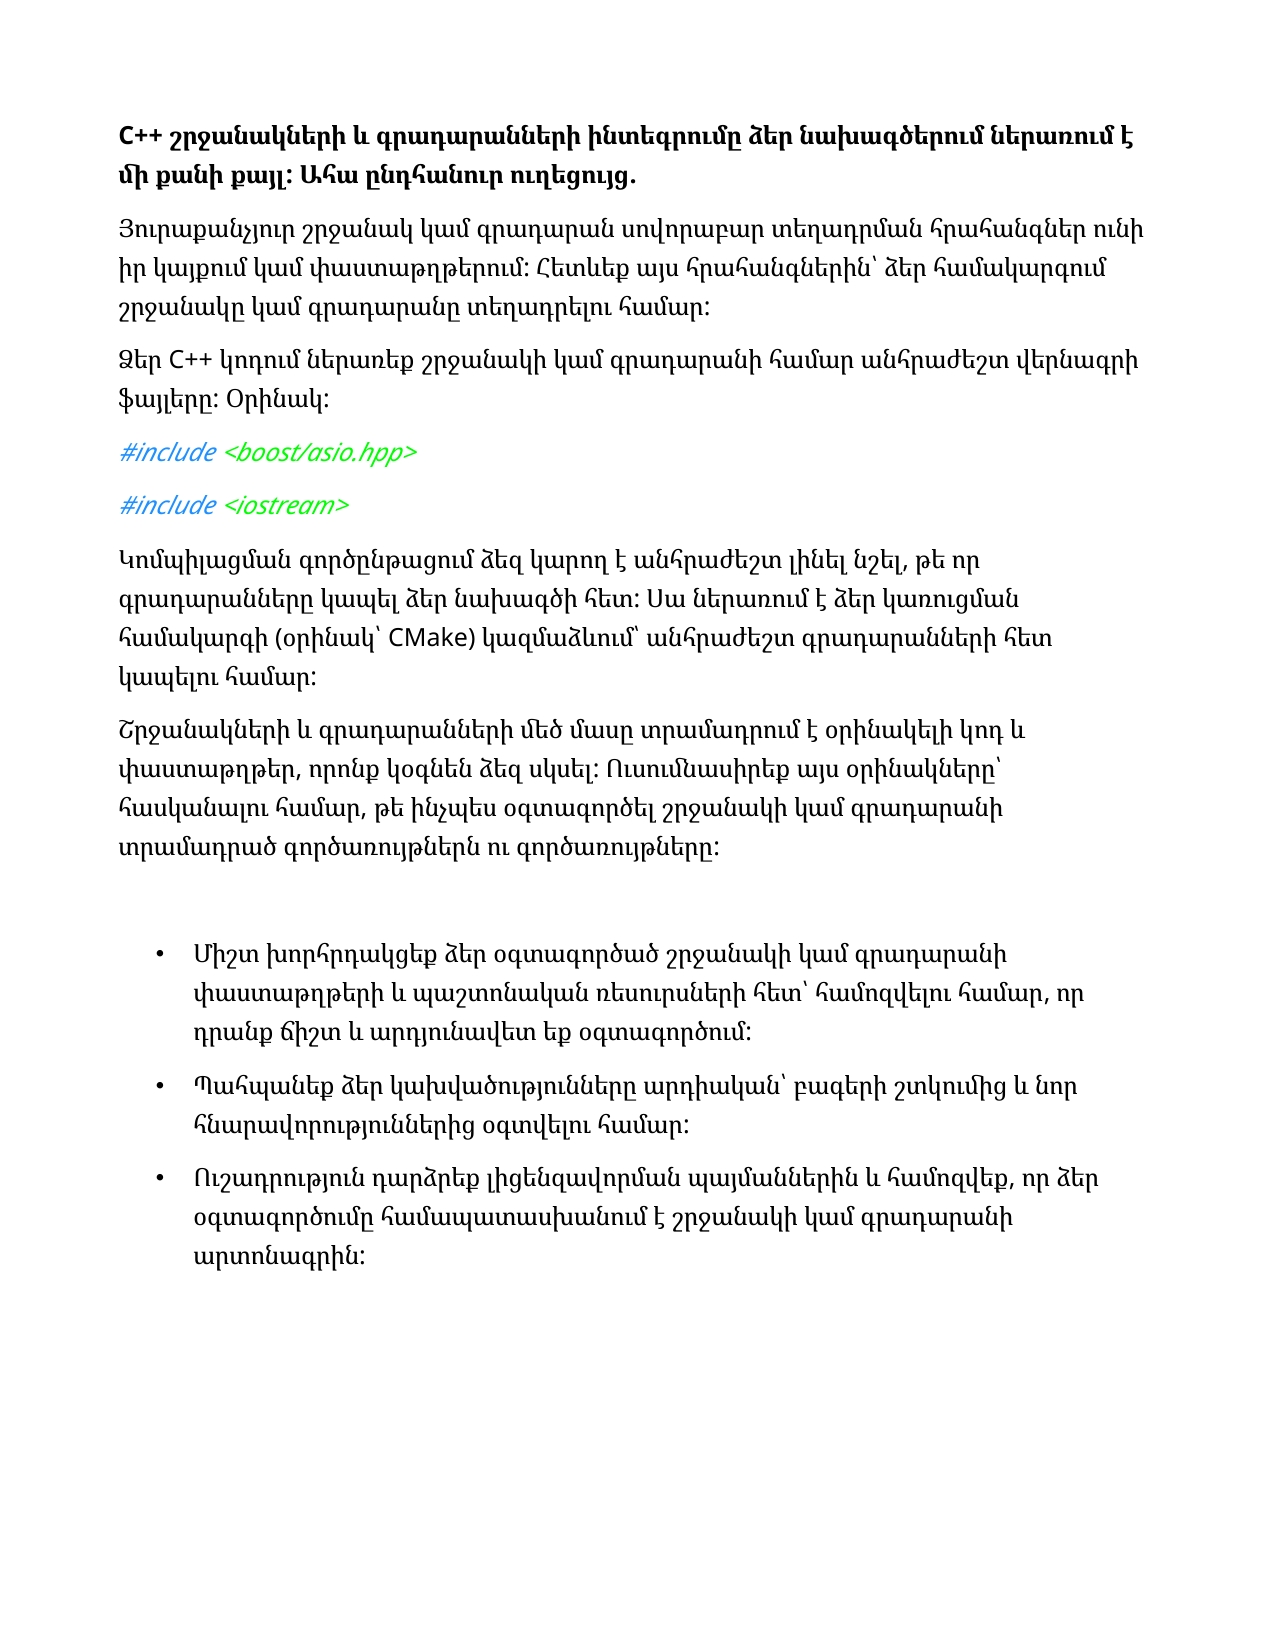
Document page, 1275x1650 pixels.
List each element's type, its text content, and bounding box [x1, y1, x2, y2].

text Յուրաքանչյուր շրջանակ կամ գրադարան սովորաբար տեղադրման հրահանգներ ունի իր կայքում կամ փաստաթղթերում: Հետևեք այս հրահանգներին՝ ձեր համակարգում շրջանակը կամ գրադարանը տեղադրելու համար: [118, 211, 1157, 322]
text Կոմպիլացման գործընթացում ձեզ կարող է անհրաժեշտ լինել նշել, թե որ գրադարանները կապել ձեր նախագծի հետ: Սա ներառում է ձեր կառուցման համակարգի (օրինակ՝ CMake) կազմաձևում՝ անհրաժեշտ գրադարանների հետ կապելու համար: [118, 542, 1157, 692]
text C++ շրջանակների և գրադարանների ինտեգրումը ձեր նախագծերում ներառում է մի քանի քայլ: Ահա ընդհանուր ուղեցույց. [118, 118, 1157, 191]
list Պահպանեք ձեր կախվածությունները արդիական՝ բագերի շտկումից և նոր հնարավորություններից օգտվելու համար: [156, 1067, 1157, 1140]
text Շրջանակների և գրադարանների մեծ մասը տրամադրում է օրինակելի կոդ և փաստաթղթեր, որոնք կօգնեն ձեզ սկսել: Ուսումնասիրեք այս օրինակները՝ հասկանալու համար, թե ինչպես օգտագործել շրջանակի կամ գրադարանի տրամադրած գործառույթներն ու գործառույթները: [118, 712, 1157, 863]
text #include <boost/asio.hpp> [118, 434, 1157, 468]
text #include <iostream> [118, 488, 1157, 522]
text Ձեր C++ կոդում ներառեք շրջանակի կամ գրադարանի համար անհրաժեշտ վերնագրի ֆայլերը: Օրինակ: [118, 342, 1157, 415]
list Ուշադրություն դարձրեք լիցենզավորման պայմաններին և համոզվեք, որ ձեր օգտագործումը համապատասխանում է շրջանակի կամ գրադարանի արտոնագրին: [156, 1160, 1157, 1272]
list Միշտ խորհրդակցեք ձեր օգտագործած շրջանակի կամ գրադարանի փաստաթղթերի և պաշտոնական ռեսուրսների հետ՝ համոզվելու համար, որ դրանք ճիշտ և արդյունավետ եք օգտագործում: [156, 936, 1157, 1048]
